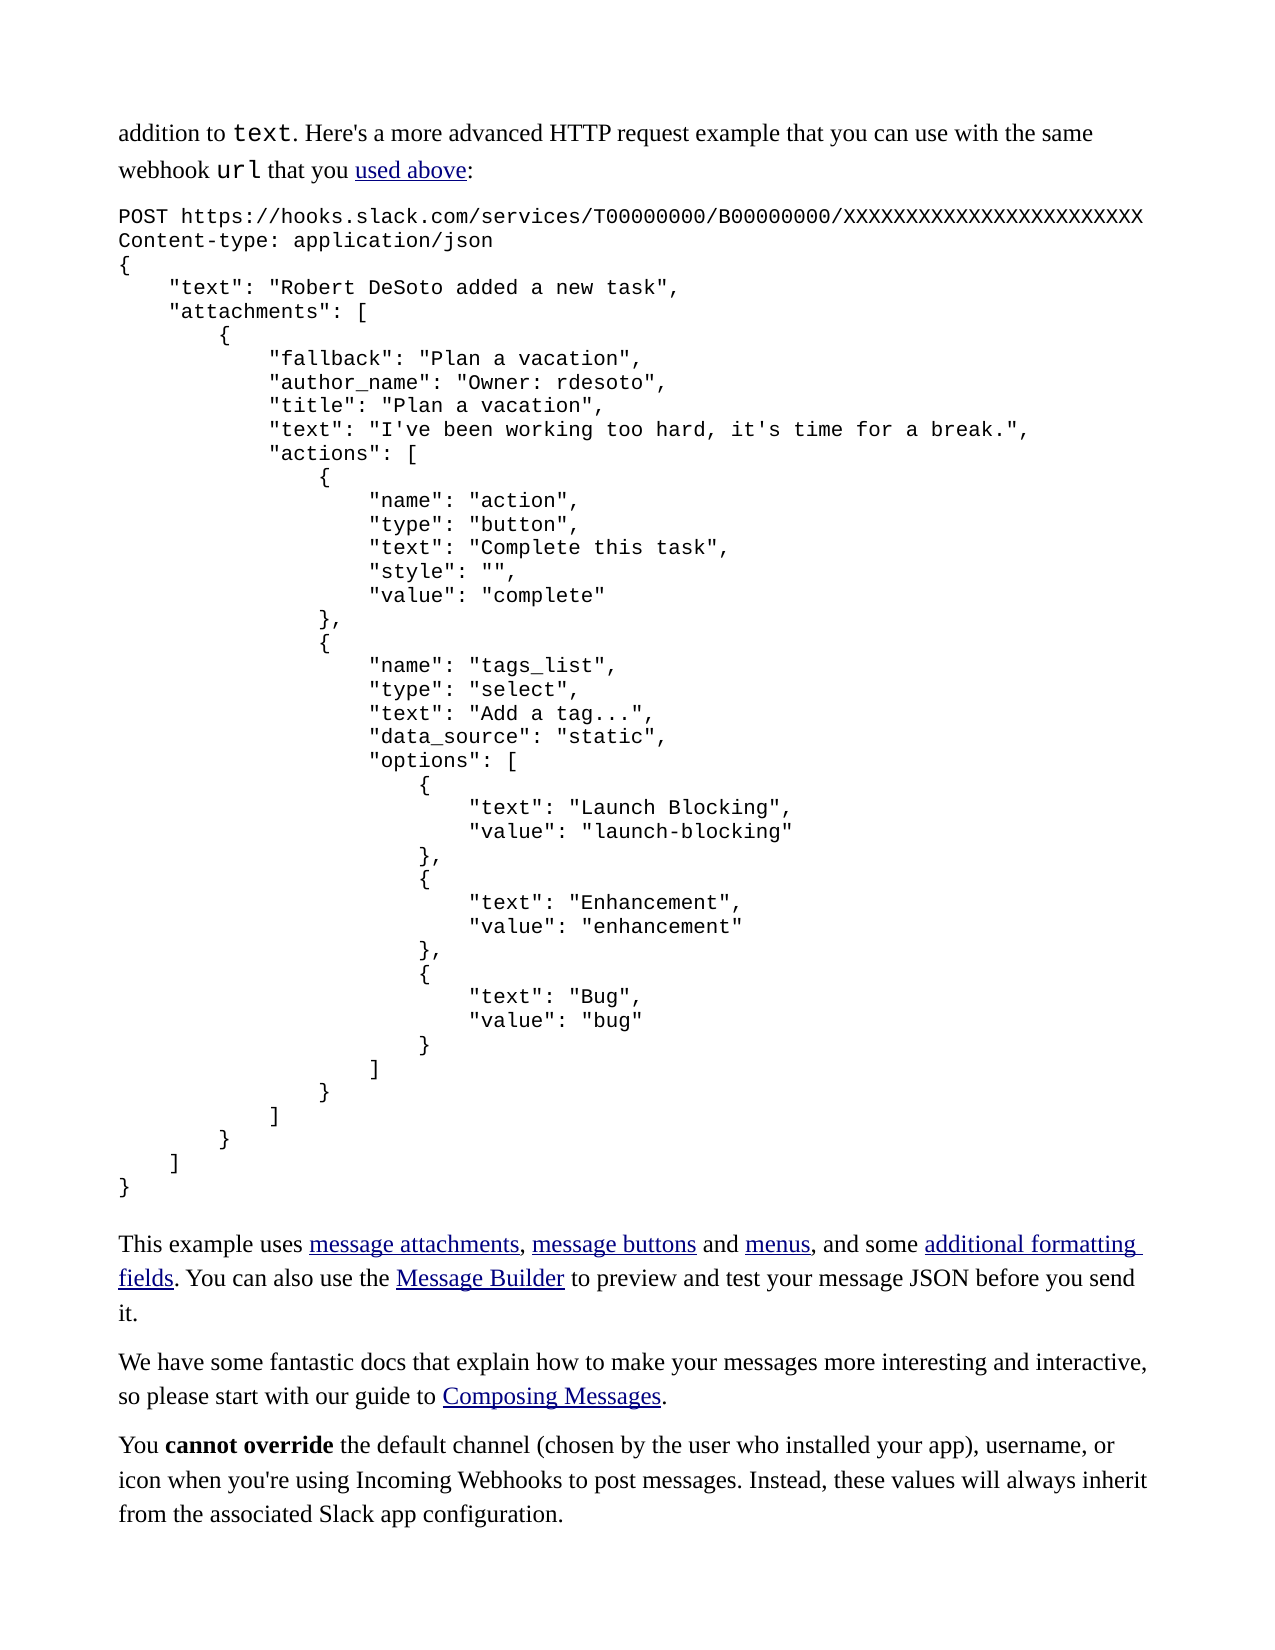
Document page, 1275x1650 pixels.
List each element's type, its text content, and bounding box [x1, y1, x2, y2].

text POST https://hooks.slack.com/services/T00000000/B00000000/XXXXXXXXXXXXXXXXXXXXXXXX [118, 206, 1157, 230]
text "text": "Launch Blocking", [118, 797, 1157, 821]
text "text": "I've been working too hard, it's time for a break.", [118, 419, 1157, 443]
text { [118, 324, 1157, 348]
text "value": "enhancement" [118, 916, 1157, 939]
text ] [118, 1057, 1157, 1081]
text "text": "Complete this task", [118, 537, 1157, 561]
text "actions": [ [118, 443, 1157, 466]
text You cannot override the default channel (chosen by the user who installed your app), username, or icon when you're using Incoming Webhooks to post messages. Instead, these values will always inherit from the associated Slack app configuration. [118, 1430, 1157, 1528]
text { [118, 963, 1157, 987]
text "text": "Bug", [118, 987, 1157, 1010]
text { [118, 632, 1157, 656]
text We have some fantastic docs that explain how to make your messages more interesting and interactive, so please start with our guide to Composing Messages. [118, 1347, 1157, 1410]
text This example uses message attachments, message buttons and menus, and some additional formatting fields. You can also use the Message Builder to preview and test your message JSON before you send it. [118, 1229, 1157, 1327]
text "attachments": [ [118, 301, 1157, 324]
text }, [118, 608, 1157, 632]
text ] [118, 1105, 1157, 1128]
text "author_name": "Owner: rdesoto", [118, 372, 1157, 395]
text "text": "Add a tag...", [118, 703, 1157, 726]
text { [118, 466, 1157, 490]
text addition to text. Here's a more advanced HTTP request example that you can use with the same webhook url that you used above: [118, 118, 1157, 186]
text { [118, 774, 1157, 797]
text Content-type: application/json [118, 230, 1157, 253]
text "type": "button", [118, 514, 1157, 537]
text "text": "Robert DeSoto added a new task", [118, 277, 1157, 301]
text "value": "bug" [118, 1010, 1157, 1034]
text } [118, 1081, 1157, 1105]
text { [118, 253, 1157, 277]
text } [118, 1034, 1157, 1057]
text }, [118, 939, 1157, 963]
text } [118, 1128, 1157, 1152]
text "name": "tags_list", [118, 656, 1157, 679]
text "style": "", [118, 561, 1157, 584]
text "options": [ [118, 750, 1157, 774]
text "value": "complete" [118, 584, 1157, 608]
text { [118, 868, 1157, 892]
text "fallback": "Plan a vacation", [118, 348, 1157, 372]
text } [118, 1176, 1157, 1199]
text ] [118, 1152, 1157, 1176]
text "text": "Enhancement", [118, 892, 1157, 916]
text "type": "select", [118, 679, 1157, 703]
text "name": "action", [118, 490, 1157, 514]
text }, [118, 845, 1157, 868]
text "title": "Plan a vacation", [118, 395, 1157, 419]
text "data_source": "static", [118, 726, 1157, 750]
text "value": "launch-blocking" [118, 821, 1157, 845]
